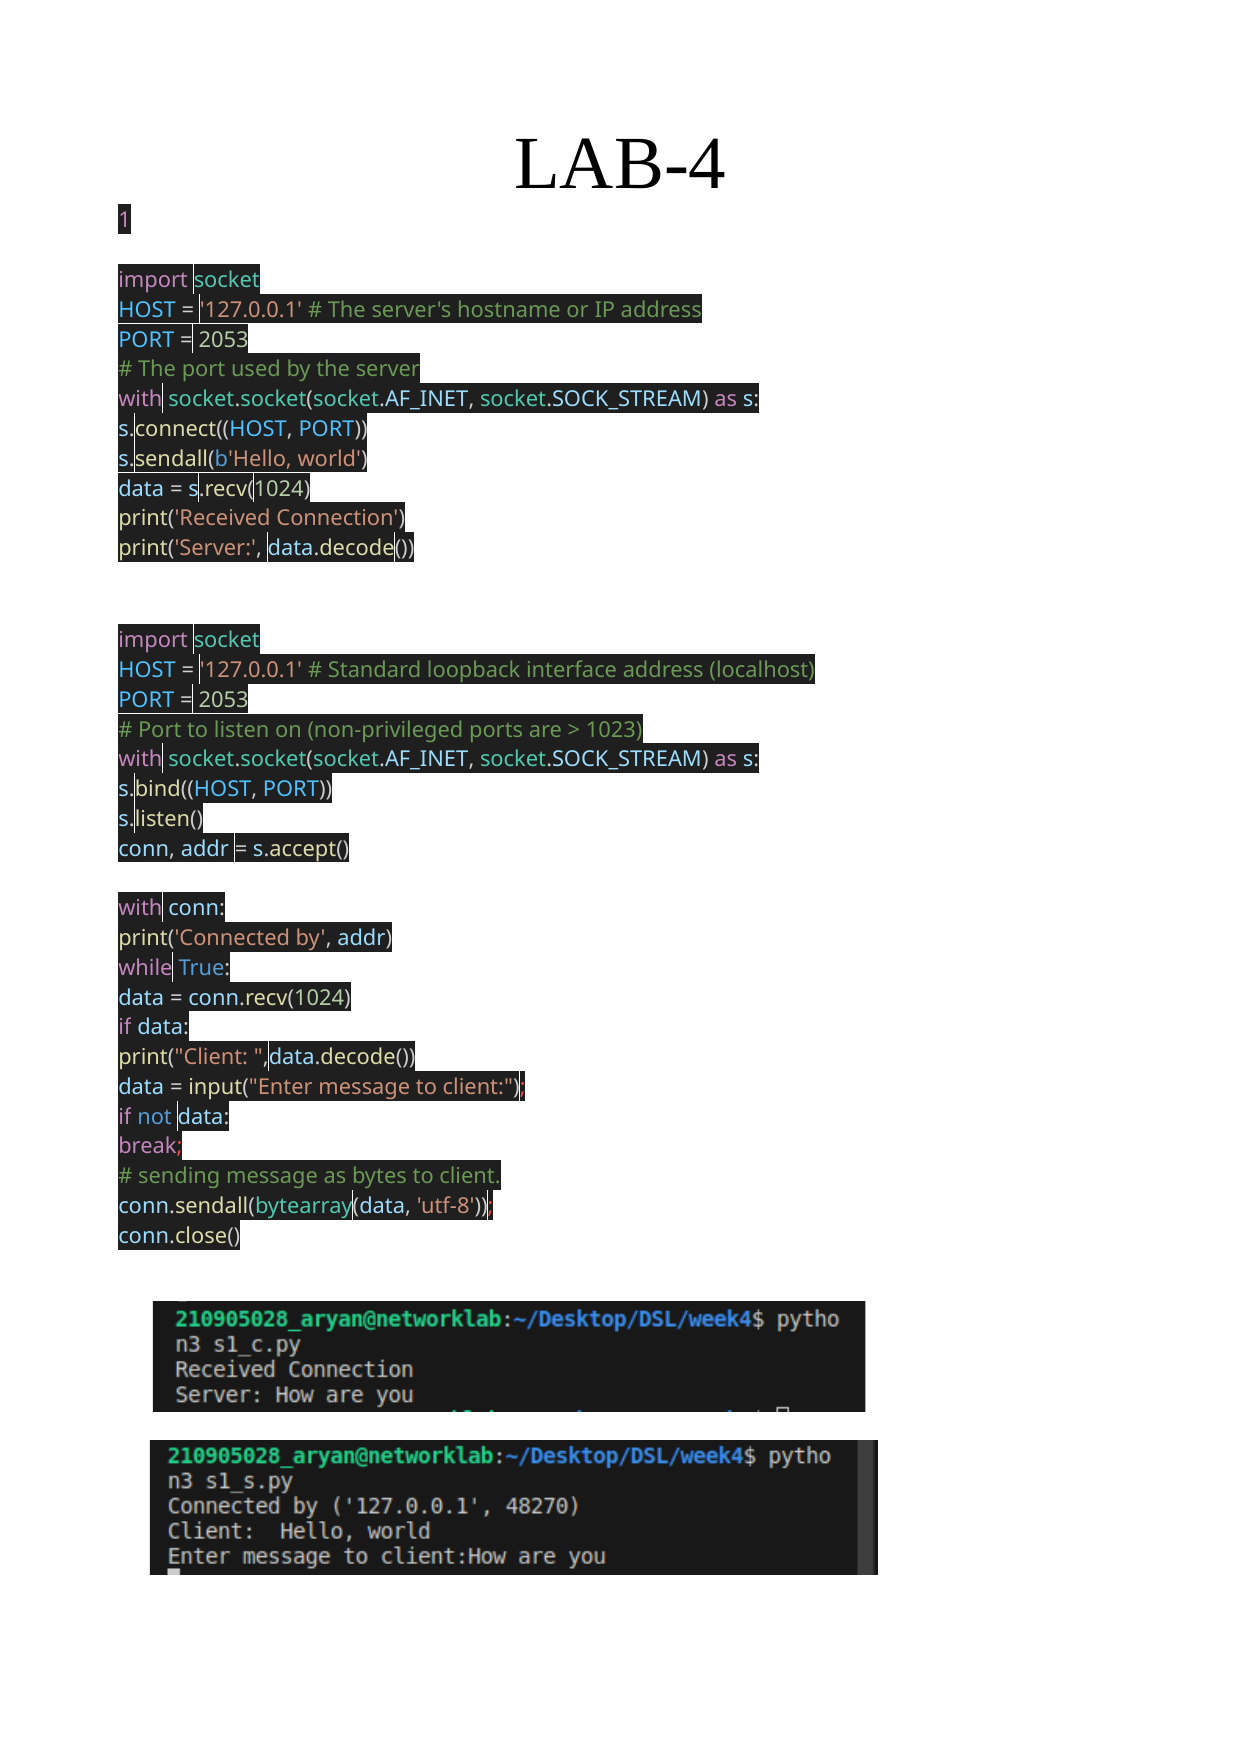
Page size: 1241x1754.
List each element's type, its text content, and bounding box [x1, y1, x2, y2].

text print('Connected by', addr) [118, 922, 1122, 952]
text PORT = 2053 [118, 323, 1122, 353]
text print('Server:', data.decode()) [118, 532, 1122, 562]
text HOST = '127.0.0.1' # Standard loopback interface address (localhost) [118, 654, 1122, 684]
text if data: [118, 1011, 1122, 1041]
text import socket [118, 624, 1122, 654]
text data = conn.recv(1024) [118, 982, 1122, 1011]
text import socket [118, 234, 1122, 294]
text with socket.socket(socket.AF_INET, socket.SOCK_STREAM) as s: [118, 743, 1122, 773]
text data = s.recv(1024) [118, 472, 1122, 502]
text while True: [118, 952, 1122, 982]
text # Port to listen on (non-privileged ports are > 1023) [118, 713, 1122, 743]
text conn, addr = s.accept() [118, 833, 1122, 862]
text s.connect((HOST, PORT)) [118, 413, 1122, 443]
text PORT = 2053 [118, 684, 1122, 713]
picture [152, 1301, 866, 1412]
text with conn: [118, 892, 1122, 922]
text s.sendall(b'Hello, world') [118, 443, 1122, 472]
text if not data: [118, 1101, 1122, 1131]
text s.bind((HOST, PORT)) [118, 773, 1122, 803]
text print("Client: ",data.decode()) [118, 1041, 1122, 1071]
picture [149, 1440, 878, 1575]
text with socket.socket(socket.AF_INET, socket.SOCK_STREAM) as s: [118, 383, 1122, 413]
text data = input("Enter message to client:"); [118, 1071, 1122, 1101]
text conn.close() [118, 1220, 1122, 1250]
text HOST = '127.0.0.1' # The server's hostname or IP address [118, 294, 1122, 323]
text conn.sendall(bytearray(data, 'utf-8')); [118, 1190, 1122, 1220]
text # The port used by the server [118, 353, 1122, 383]
text LAB-4 [118, 118, 1122, 204]
text s.listen() [118, 803, 1122, 833]
text print('Received Connection') [118, 502, 1122, 532]
text 1 [118, 204, 1122, 234]
text # sending message as bytes to client. [118, 1160, 1122, 1190]
text break; [118, 1131, 1122, 1160]
